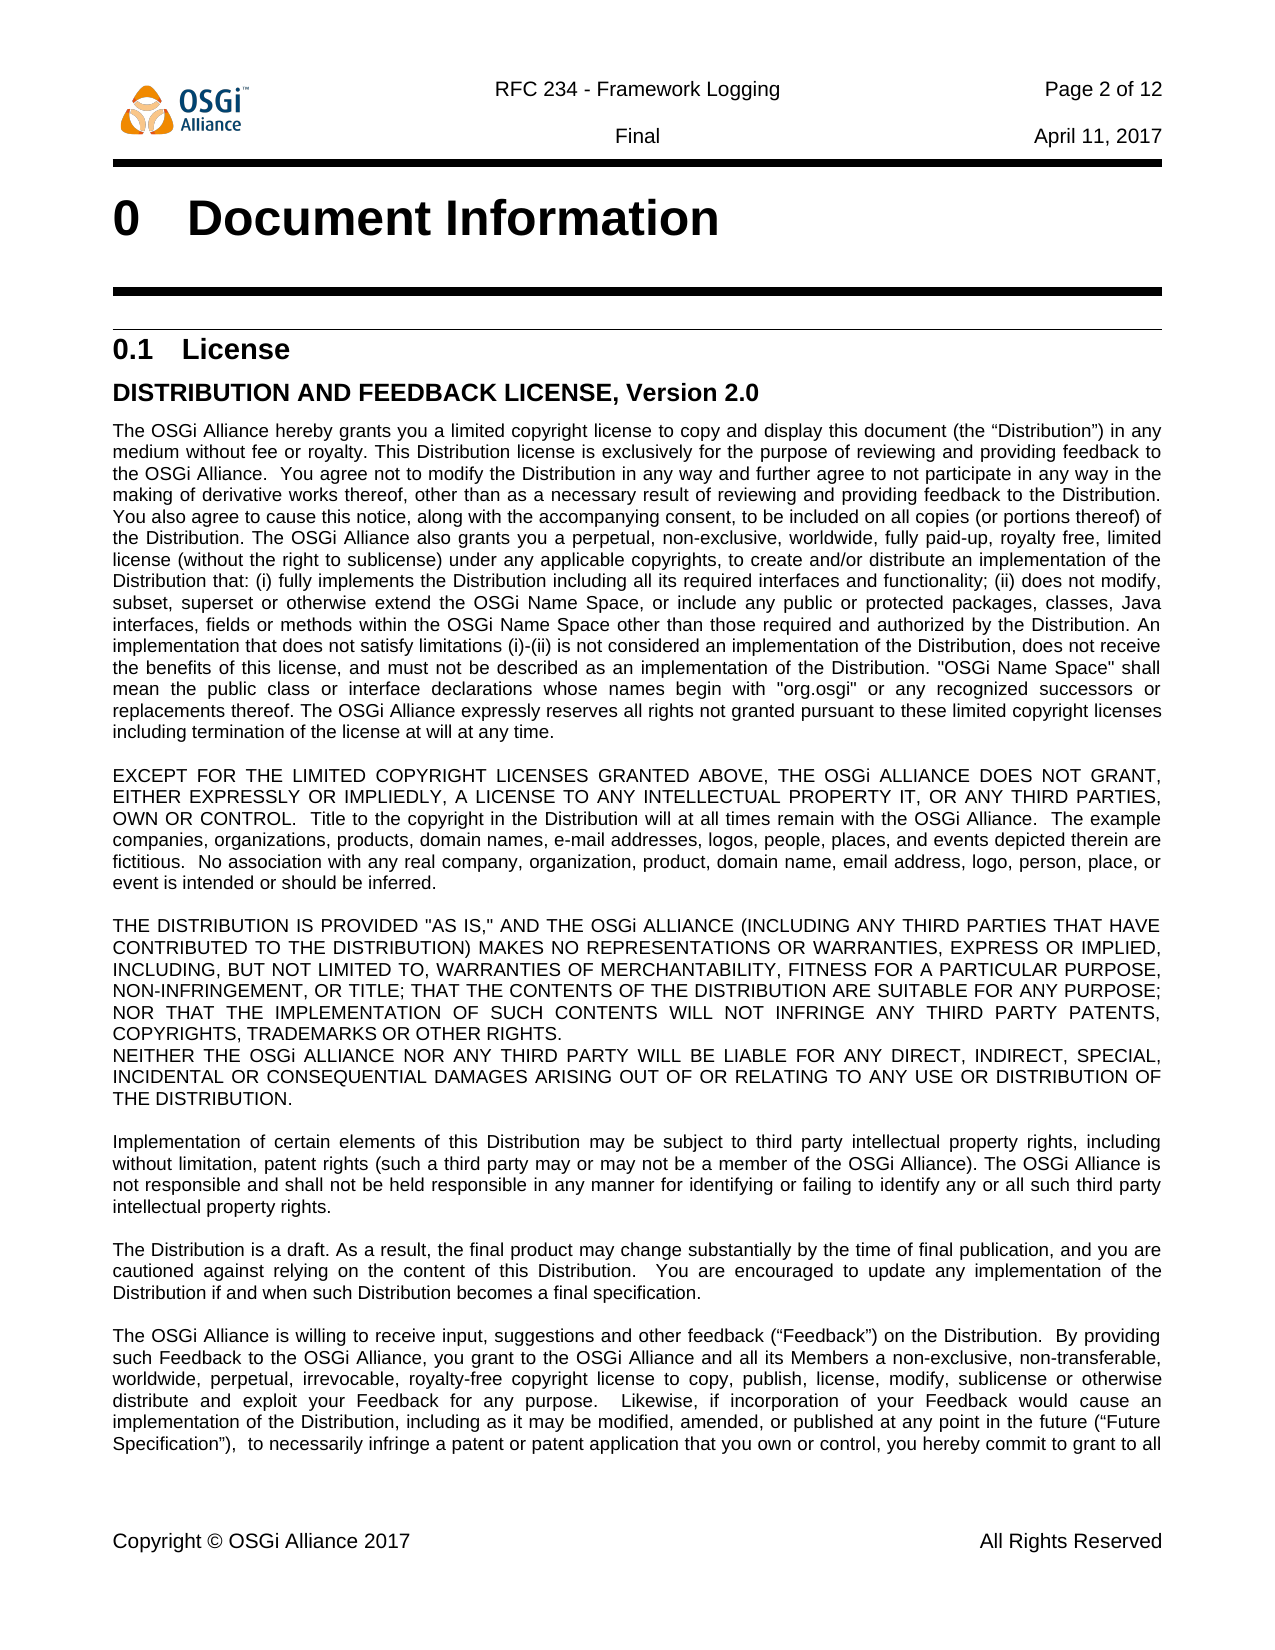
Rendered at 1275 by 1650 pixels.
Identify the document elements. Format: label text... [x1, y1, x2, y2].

text THE DISTRIBUTION IS PROVIDED "AS IS," AND THE OSGi ALLIANCE (INCLUDING ANY THIRD PARTIES THAT HAVE CONTRIBUTED TO THE DISTRIBUTION) MAKES NO REPRESENTATIONS OR WARRANTIES, EXPRESS OR IMPLIED, INCLUDING, BUT NOT LIMITED TO, WARRANTIES OF MERCHANTABILITY, FITNESS FOR A PARTICULAR PURPOSE, NON-INFRINGEMENT, OR TITLE; THAT THE CONTENTS OF THE DISTRIBUTION ARE SUITABLE FOR ANY PURPOSE; NOR THAT THE IMPLEMENTATION OF SUCH CONTENTS WILL NOT INFRINGE ANY THIRD PARTY PATENTS, COPYRIGHTS, TRADEMARKS OR OTHER RIGHTS. [112, 915, 1162, 1045]
text NEITHER THE OSGi ALLIANCE NOR ANY THIRD PARTY WILL BE LIABLE FOR ANY DIRECT, INDIRECT, SPECIAL, INCIDENTAL OR CONSEQUENTIAL DAMAGES ARISING OUT OF OR RELATING TO ANY USE OR DISTRIBUTION OF THE DISTRIBUTION. [112, 1045, 1162, 1109]
text The OSGi Alliance is willing to receive input, suggestions and other feedback (“Feedback”) on the Distribution. By providing such Feedback to the OSGi Alliance, you grant to the OSGi Alliance and all its Members a non-exclusive, non-transferable, worldwide, perpetual, irrevocable, royalty-free copyright license to copy, publish, license, modify, sublicense or otherwise distribute and exploit your Feedback for any purpose. Likewise, if incorporation of your Feedback would cause an implementation of the Distribution, including as it may be modified, amended, or published at any point in the future (“Future Specification”), to necessarily infringe a patent or patent application that you own or control, you hereby commit to grant to all [112, 1325, 1162, 1454]
text EXCEPT FOR THE LIMITED COPYRIGHT LICENSES GRANTED ABOVE, THE OSGi ALLIANCE DOES NOT GRANT, EITHER EXPRESSLY OR IMPLIEDLY, A LICENSE TO ANY INTELLECTUAL PROPERTY IT, OR ANY THIRD PARTIES, OWN OR CONTROL. Title to the copyright in the Distribution will at all times remain with the OSGi Alliance. The example companies, organizations, products, domain names, e-mail addresses, logos, people, places, and events depicted therein are fictitious. No association with any real company, organization, product, domain name, email address, logo, person, place, or event is intended or should be inferred. [112, 764, 1162, 894]
text Implementation of certain elements of this Distribution may be subject to third party intellectual property rights, including without limitation, patent rights (such a third party may or may not be a member of the OSGi Alliance). The OSGi Alliance is not responsible and shall not be held responsible in any manner for identifying or failing to identify any or all such third party intellectual property rights. [112, 1131, 1162, 1217]
text The Distribution is a draft. As a result, the final product may change substantially by the time of final publication, and you are cautioned against relying on the content of this Distribution. You are encouraged to update any implementation of the Distribution if and when such Distribution becomes a final specification. [112, 1239, 1162, 1303]
picture [113, 78, 257, 142]
subtitle License [112, 330, 1162, 366]
text DISTRIBUTION AND FEEDBACK LICENSE, Version 2.0 [112, 378, 1162, 407]
subtitle Document Information [112, 160, 1162, 296]
text The OSGi Alliance hereby grants you a limited copyright license to copy and display this document (the “Distribution”) in any medium without fee or royalty. This Distribution license is exclusively for the purpose of reviewing and providing feedback to the OSGi Alliance. You agree not to modify the Distribution in any way and further agree to not participate in any way in the making of derivative works thereof, other than as a necessary result of reviewing and providing feedback to the Distribution. You also agree to cause this notice, along with the accompanying consent, to be included on all copies (or portions thereof) of the Distribution. The OSGi Alliance also grants you a perpetual, non-exclusive, worldwide, fully paid-up, royalty free, limited license (without the right to sublicense) under any applicable copyrights, to create and/or distribute an implementation of the Distribution that: (i) fully implements the Distribution including all its required interfaces and functionality; (ii) does not modify, subset, superset or otherwise extend the OSGi Name Space, or include any public or protected packages, classes, Java interfaces, fields or methods within the OSGi Name Space other than those required and authorized by the Distribution. An implementation that does not satisfy limitations (i)-(ii) is not considered an implementation of the Distribution, does not receive the benefits of this license, and must not be described as an implementation of the Distribution. "OSGi Name Space" shall mean the public class or interface declarations whose names begin with "org.osgi" or any recognized successors or replacements thereof. The OSGi Alliance expressly reserves all rights not granted pursuant to these limited copyright licenses including termination of the license at will at any time. [112, 419, 1162, 743]
